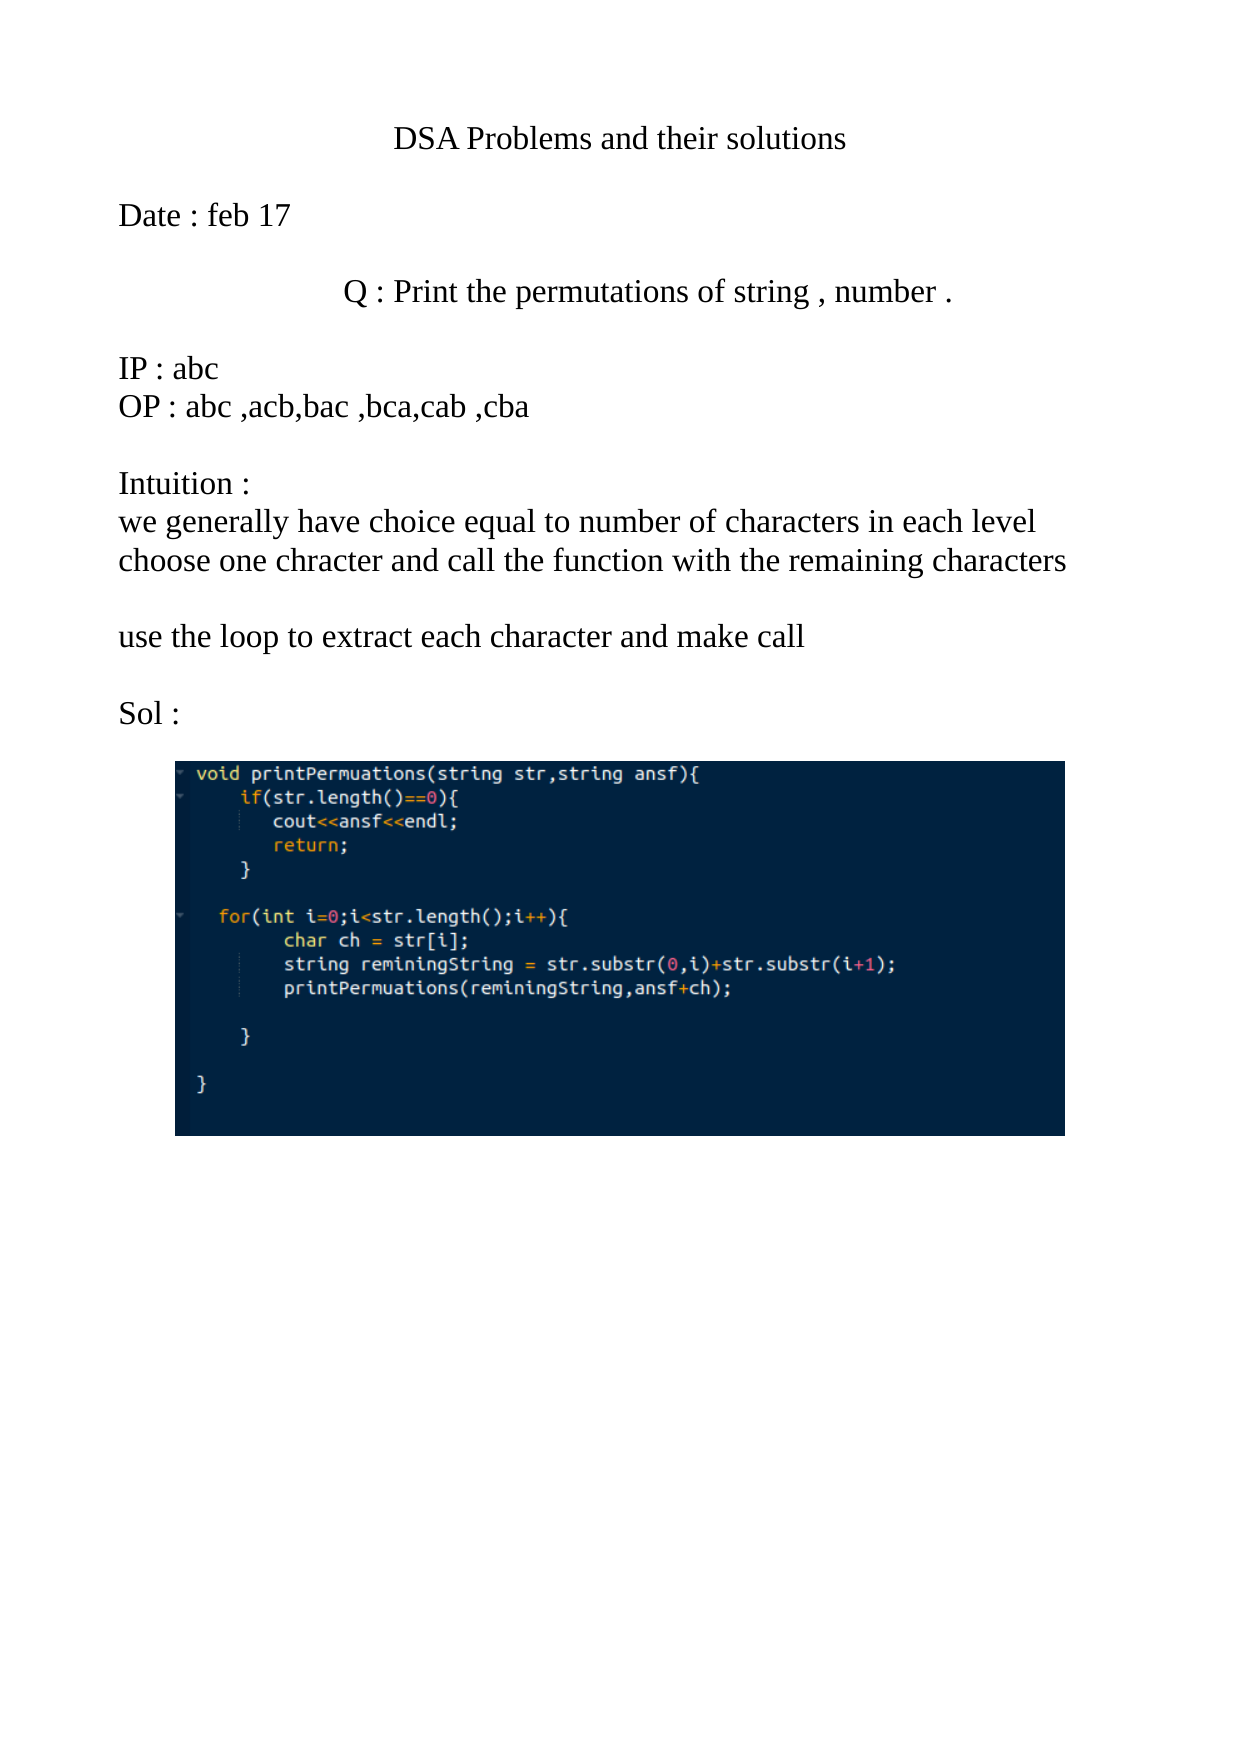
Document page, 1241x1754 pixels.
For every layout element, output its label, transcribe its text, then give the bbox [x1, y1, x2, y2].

text Date : feb 17 [118, 195, 1122, 233]
text IP : abc [118, 348, 1122, 386]
text DSA Problems and their solutions [118, 118, 1122, 156]
text we generally have choice equal to number of characters in each level [118, 501, 1122, 540]
text choose one chracter and call the function with the remaining characters [118, 540, 1122, 578]
text Sol : [118, 693, 1122, 731]
text OP : abc ,acb,bac ,bca,cab ,cba [118, 386, 1122, 425]
text Intuition : [118, 463, 1122, 501]
text use the loop to extract each character and make call [118, 616, 1122, 655]
picture [175, 761, 1065, 1136]
text Q : Print the permutations of string , number . [118, 271, 1122, 310]
